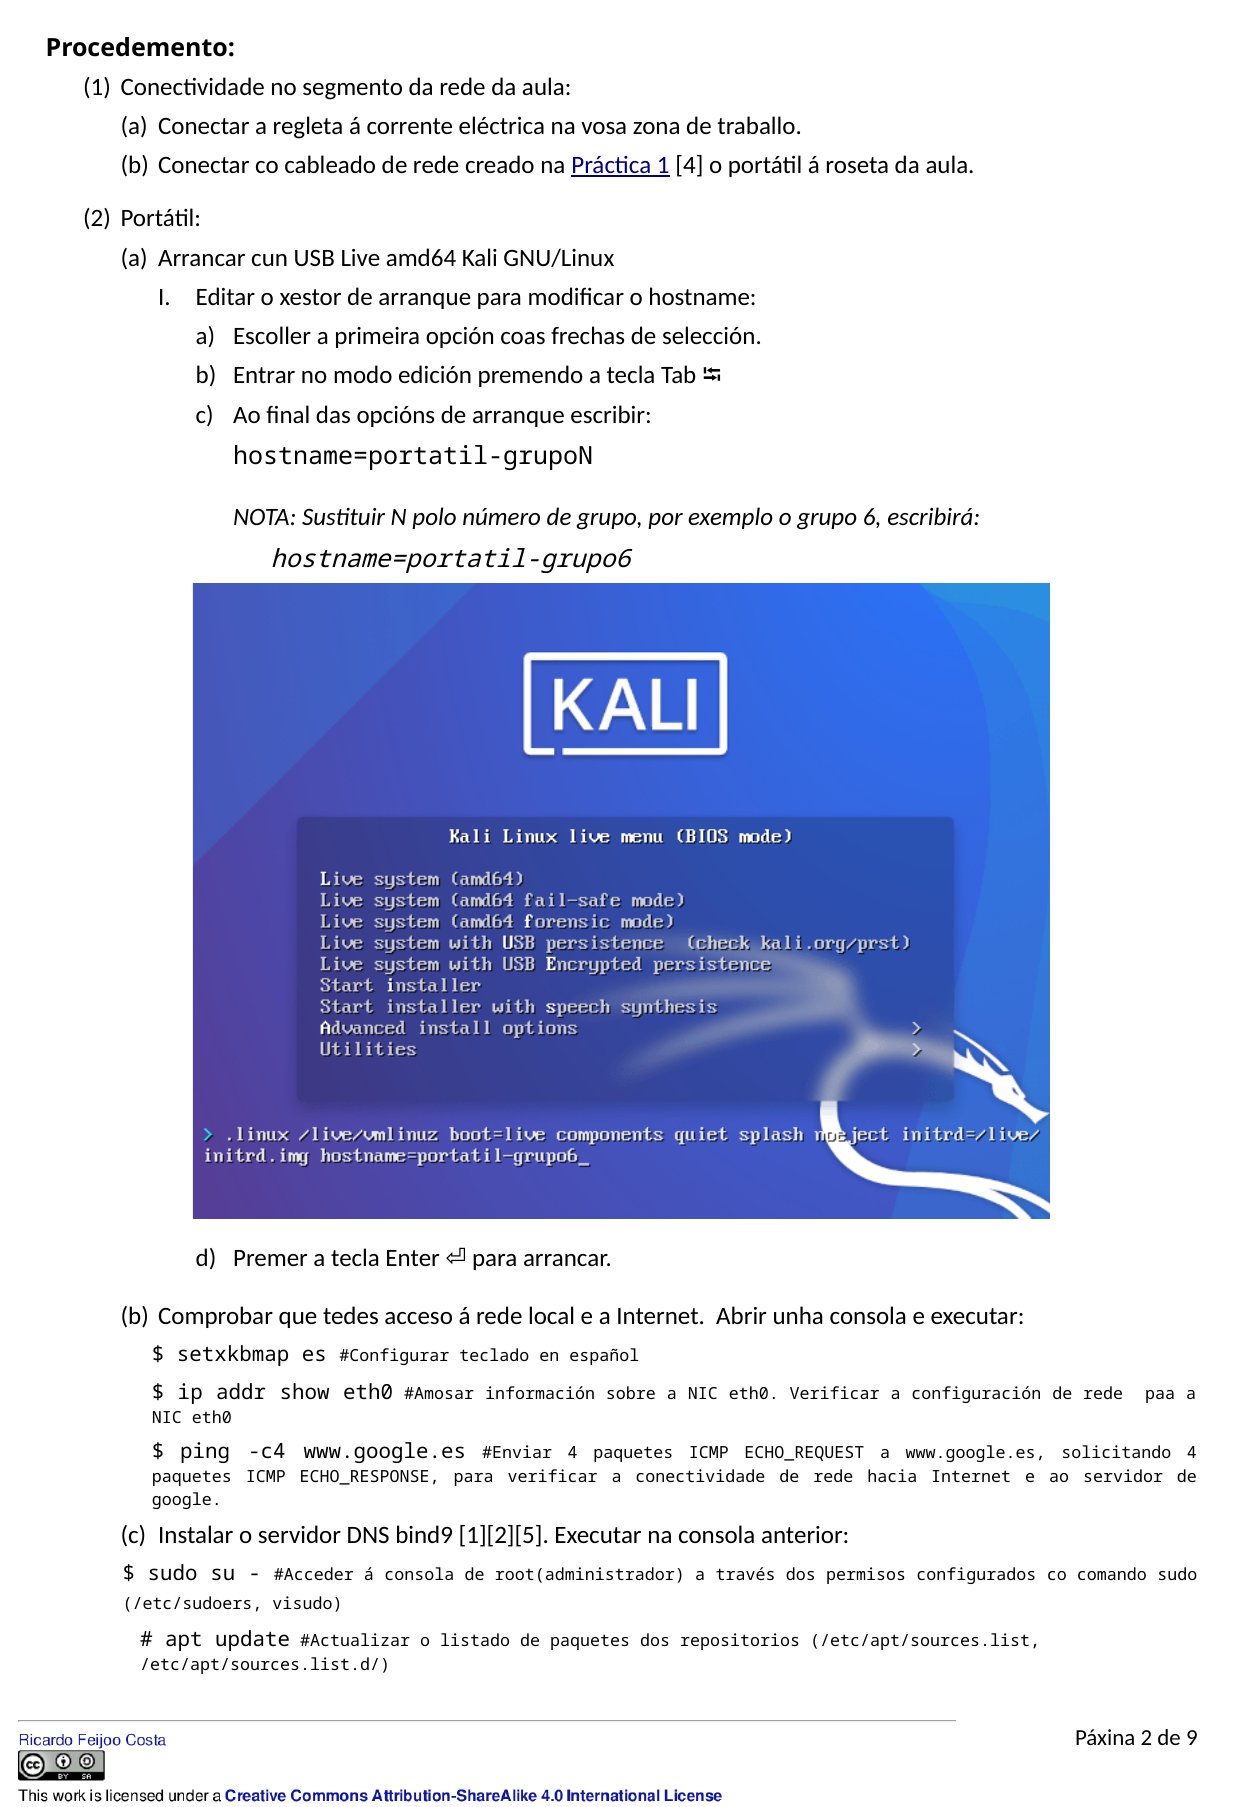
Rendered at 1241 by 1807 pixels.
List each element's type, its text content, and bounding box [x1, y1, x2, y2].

list Conectar co cableado de rede creado na Práctica 1 [4] o portátil á roseta da aula. [120, 149, 1197, 180]
list Portátil: [83, 202, 1197, 233]
picture [192, 583, 1050, 1219]
list NOTA: Sustituir N polo número de grupo, por exemplo o grupo 6, escribirá: [195, 501, 1197, 531]
list Ao final das opcións de arranque escribir: [195, 399, 1197, 429]
list Arrancar cun USB Live amd64 Kali GNU/Linux [120, 242, 1197, 272]
text Procedemento: [45, 30, 1197, 64]
list Conectividade no segmento da rede da aula: [83, 71, 1197, 101]
list hostname=portatil-grupoN [195, 438, 1197, 472]
list Comprobar que tedes acceso á rede local e a Internet. Abrir unha consola e executar: [120, 1300, 1197, 1331]
list $ sudo su - #Acceder á consola de root(administrador) a través dos permisos configurados co comando sudo (/etc/sudoers, visudo) [122, 1558, 1197, 1615]
list $ ip addr show eth0 #Amosar información sobre a NIC eth0. Verificar a configuración de rede paa a NIC eth0 [116, 1377, 1197, 1428]
list Entrar no modo edición premendo a tecla Tab ⭾ [195, 359, 1197, 390]
list Conectar a regleta á corrente eléctrica na vosa zona de traballo. [120, 110, 1197, 141]
list hostname=portatil-grupo6 [233, 540, 1197, 574]
picture [8, 1715, 957, 1806]
list # apt update #Actualizar o listado de paquetes dos repositorios (/etc/apt/sources.list, /etc/apt/sources.list.d/) [140, 1624, 1197, 1675]
list Editar o xestor de arranque para modificar o hostname: [158, 281, 1197, 311]
list Escoller a primeira opción coas frechas de selección. [195, 320, 1197, 351]
list $ setxkbmap es #Configurar teclado en español [116, 1339, 1197, 1368]
list Premer a tecla Enter ⏎ para arrancar. [195, 1242, 1197, 1273]
list $ ping -c4 www.google.es #Enviar 4 paquetes ICMP ECHO_REQUEST a www.google.es, solicitando 4 paquetes ICMP ECHO_RESPONSE, para verificar a conectividade de rede hacia Internet e ao servidor de google. [116, 1437, 1197, 1511]
list Instalar o servidor DNS bind9 [1][2][5]. Executar na consola anterior: [120, 1519, 1197, 1550]
